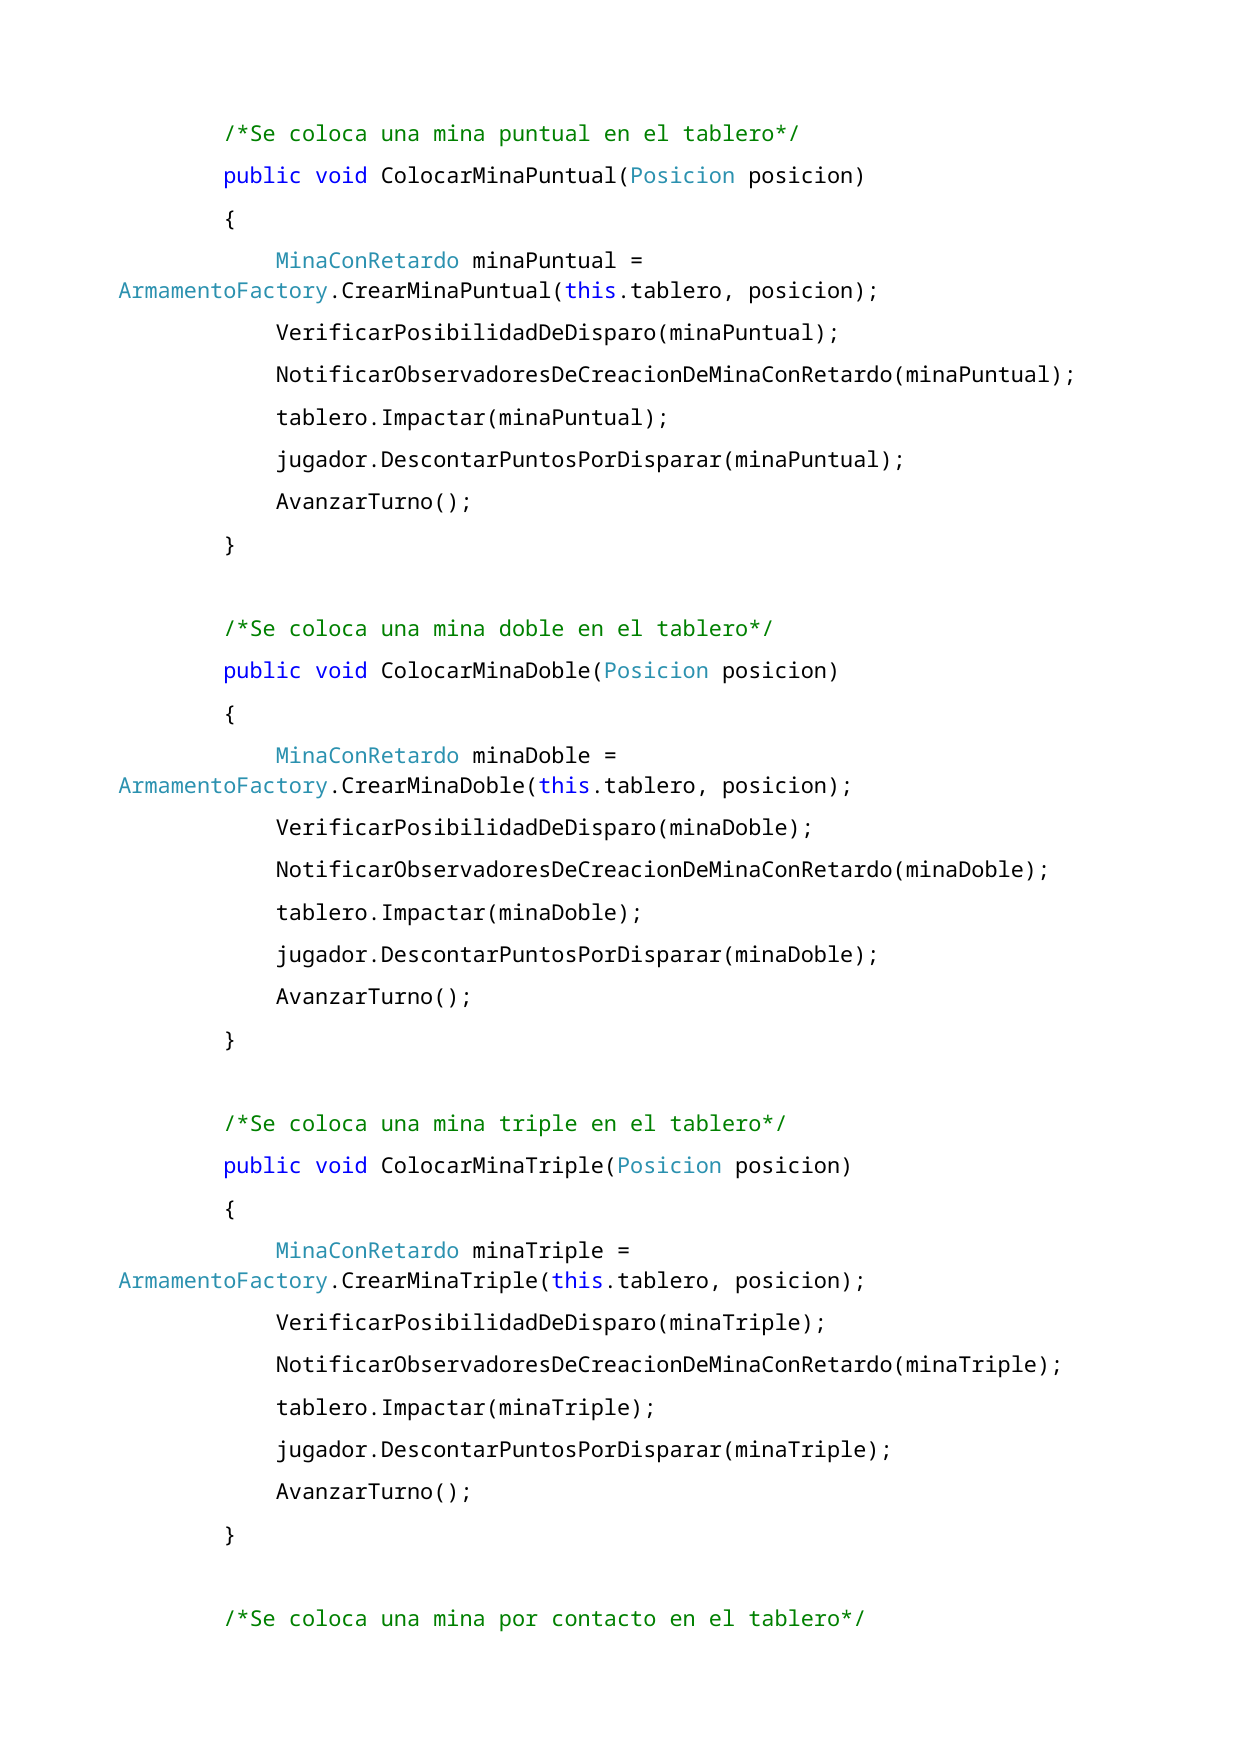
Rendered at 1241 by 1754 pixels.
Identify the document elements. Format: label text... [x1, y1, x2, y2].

text public void ColocarMinaTriple(Posicion posicion) [118, 1150, 1122, 1180]
text VerificarPosibilidadDeDisparo(minaTriple); [118, 1307, 1122, 1337]
text } [118, 1023, 1122, 1053]
text /*Se coloca una mina triple en el tablero*/ [118, 1108, 1122, 1138]
text tablero.Impactar(minaPuntual); [118, 402, 1122, 431]
text NotificarObservadoresDeCreacionDeMinaConRetardo(minaPuntual); [118, 359, 1122, 389]
text public void ColocarMinaDoble(Posicion posicion) [118, 655, 1122, 685]
text tablero.Impactar(minaTriple); [118, 1392, 1122, 1421]
text VerificarPosibilidadDeDisparo(minaPuntual); [118, 317, 1122, 347]
text { [118, 1193, 1122, 1222]
text } [118, 1518, 1122, 1548]
text jugador.DescontarPuntosPorDisparar(minaDoble); [118, 939, 1122, 969]
text MinaConRetardo minaPuntual = ArmamentoFactory.CrearMinaPuntual(this.tablero, posicion); [118, 245, 1122, 304]
text jugador.DescontarPuntosPorDisparar(minaPuntual); [118, 444, 1122, 474]
text /*Se coloca una mina doble en el tablero*/ [118, 613, 1122, 643]
text AvanzarTurno(); [118, 981, 1122, 1011]
text public void ColocarMinaPuntual(Posicion posicion) [118, 160, 1122, 190]
text } [118, 528, 1122, 558]
text MinaConRetardo minaTriple = ArmamentoFactory.CrearMinaTriple(this.tablero, posicion); [118, 1235, 1122, 1294]
text AvanzarTurno(); [118, 1476, 1122, 1506]
text jugador.DescontarPuntosPorDisparar(minaTriple); [118, 1434, 1122, 1464]
text { [118, 203, 1122, 232]
text AvanzarTurno(); [118, 486, 1122, 516]
text NotificarObservadoresDeCreacionDeMinaConRetardo(minaDoble); [118, 854, 1122, 884]
text { [118, 698, 1122, 727]
text NotificarObservadoresDeCreacionDeMinaConRetardo(minaTriple); [118, 1349, 1122, 1379]
text tablero.Impactar(minaDoble); [118, 897, 1122, 926]
text /*Se coloca una mina por contacto en el tablero*/ [118, 1603, 1122, 1633]
text MinaConRetardo minaDoble = ArmamentoFactory.CrearMinaDoble(this.tablero, posicion); [118, 740, 1122, 799]
text VerificarPosibilidadDeDisparo(minaDoble); [118, 812, 1122, 842]
text /*Se coloca una mina puntual en el tablero*/ [118, 118, 1122, 148]
